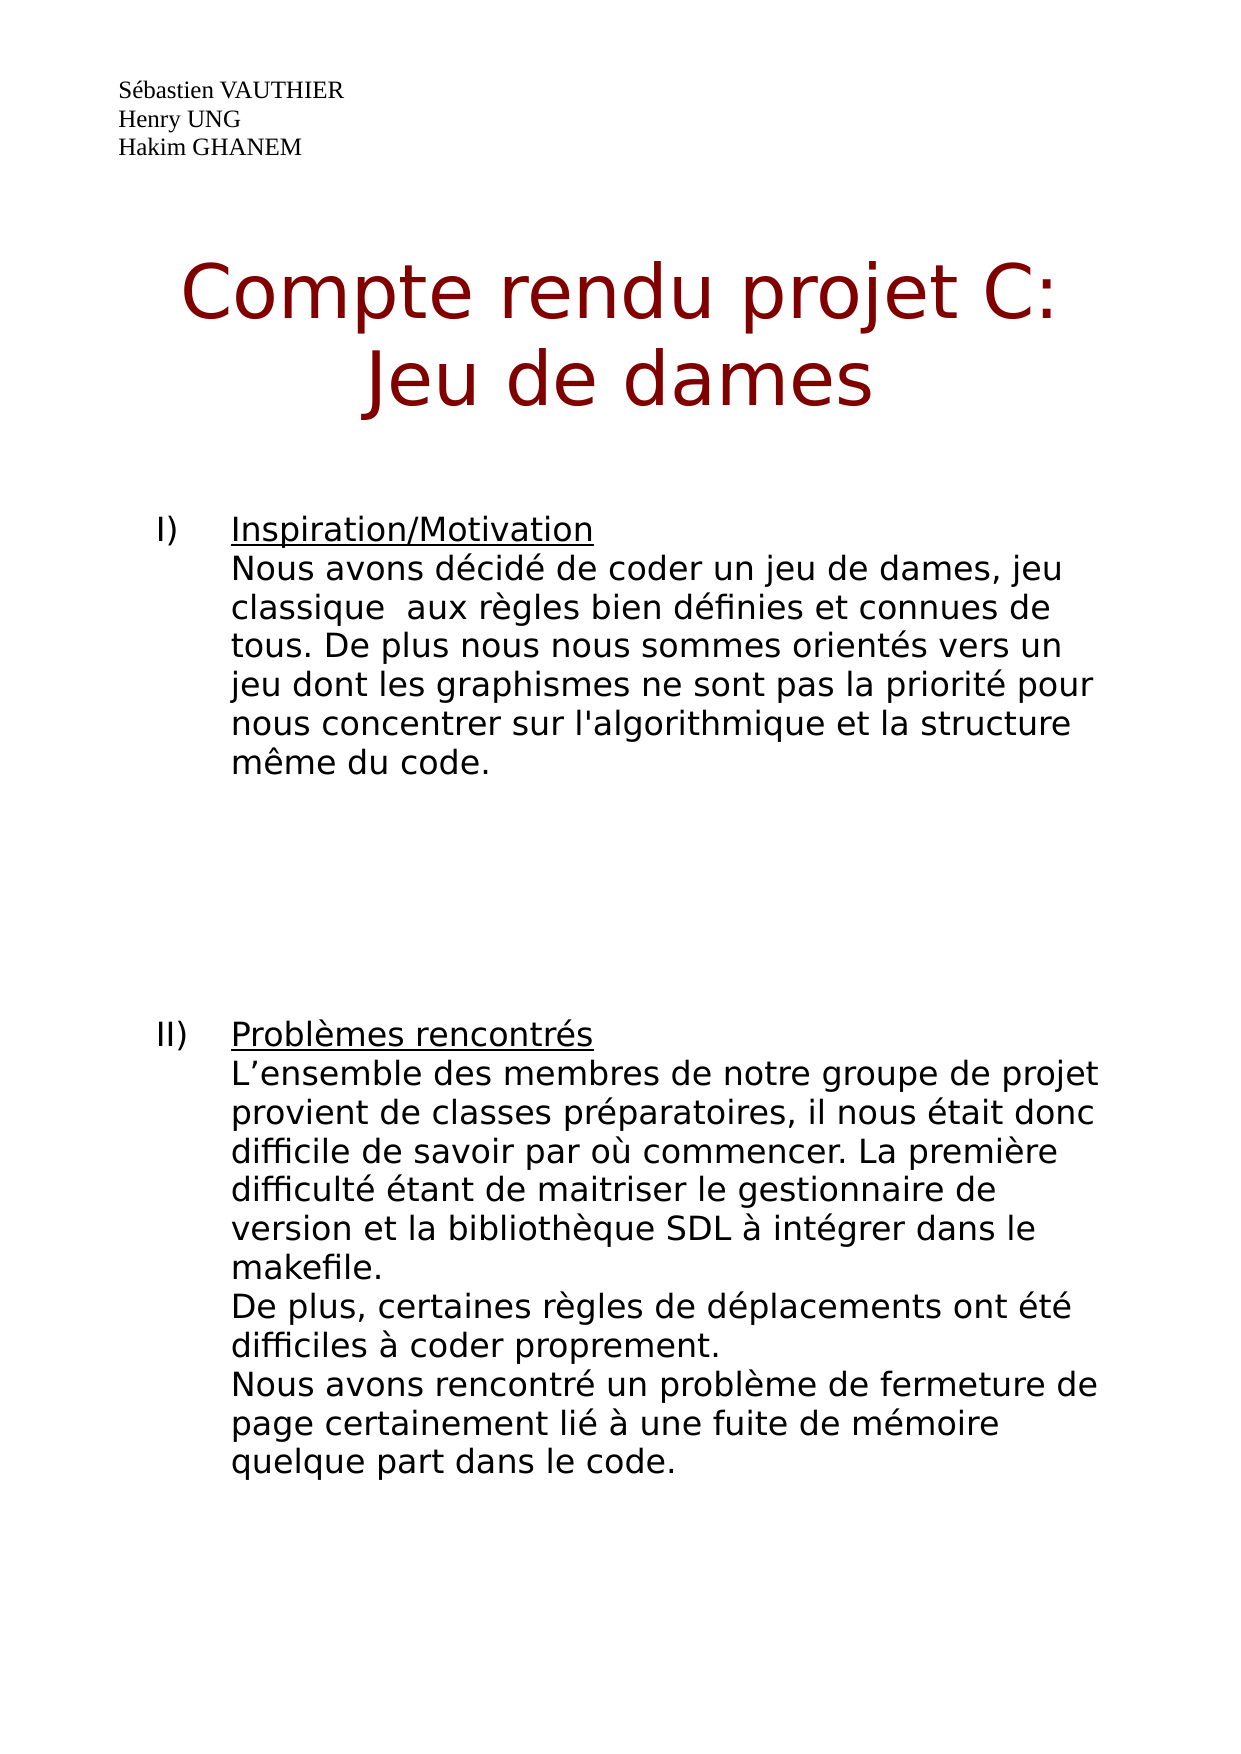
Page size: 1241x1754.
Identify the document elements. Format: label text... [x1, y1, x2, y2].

text De plus, certaines règles de déplacements ont été difficiles à coder proprement. [231, 1287, 1122, 1365]
list Inspiration/Motivation [156, 510, 1122, 549]
text Nous avons décidé de coder un jeu de dames, jeu classique aux règles bien définies et connues de tous. De plus nous nous sommes orientés vers un jeu dont les graphismes ne sont pas la priorité pour nous concentrer sur l'algorithmique et la structure même du code. [231, 549, 1122, 782]
text Compte rendu projet C: Jeu de dames [118, 248, 1122, 423]
text L’ensemble des membres de notre groupe de projet provient de classes préparatoires, il nous était donc difficile de savoir par où commencer. La première difficulté étant de maitriser le gestionnaire de version et la bibliothèque SDL à intégrer dans le makefile. [231, 1054, 1122, 1287]
list Problèmes rencontrés [156, 1016, 1122, 1054]
text Nous avons rencontré un problème de fermeture de page certainement lié à une fuite de mémoire quelque part dans le code. [231, 1365, 1122, 1482]
